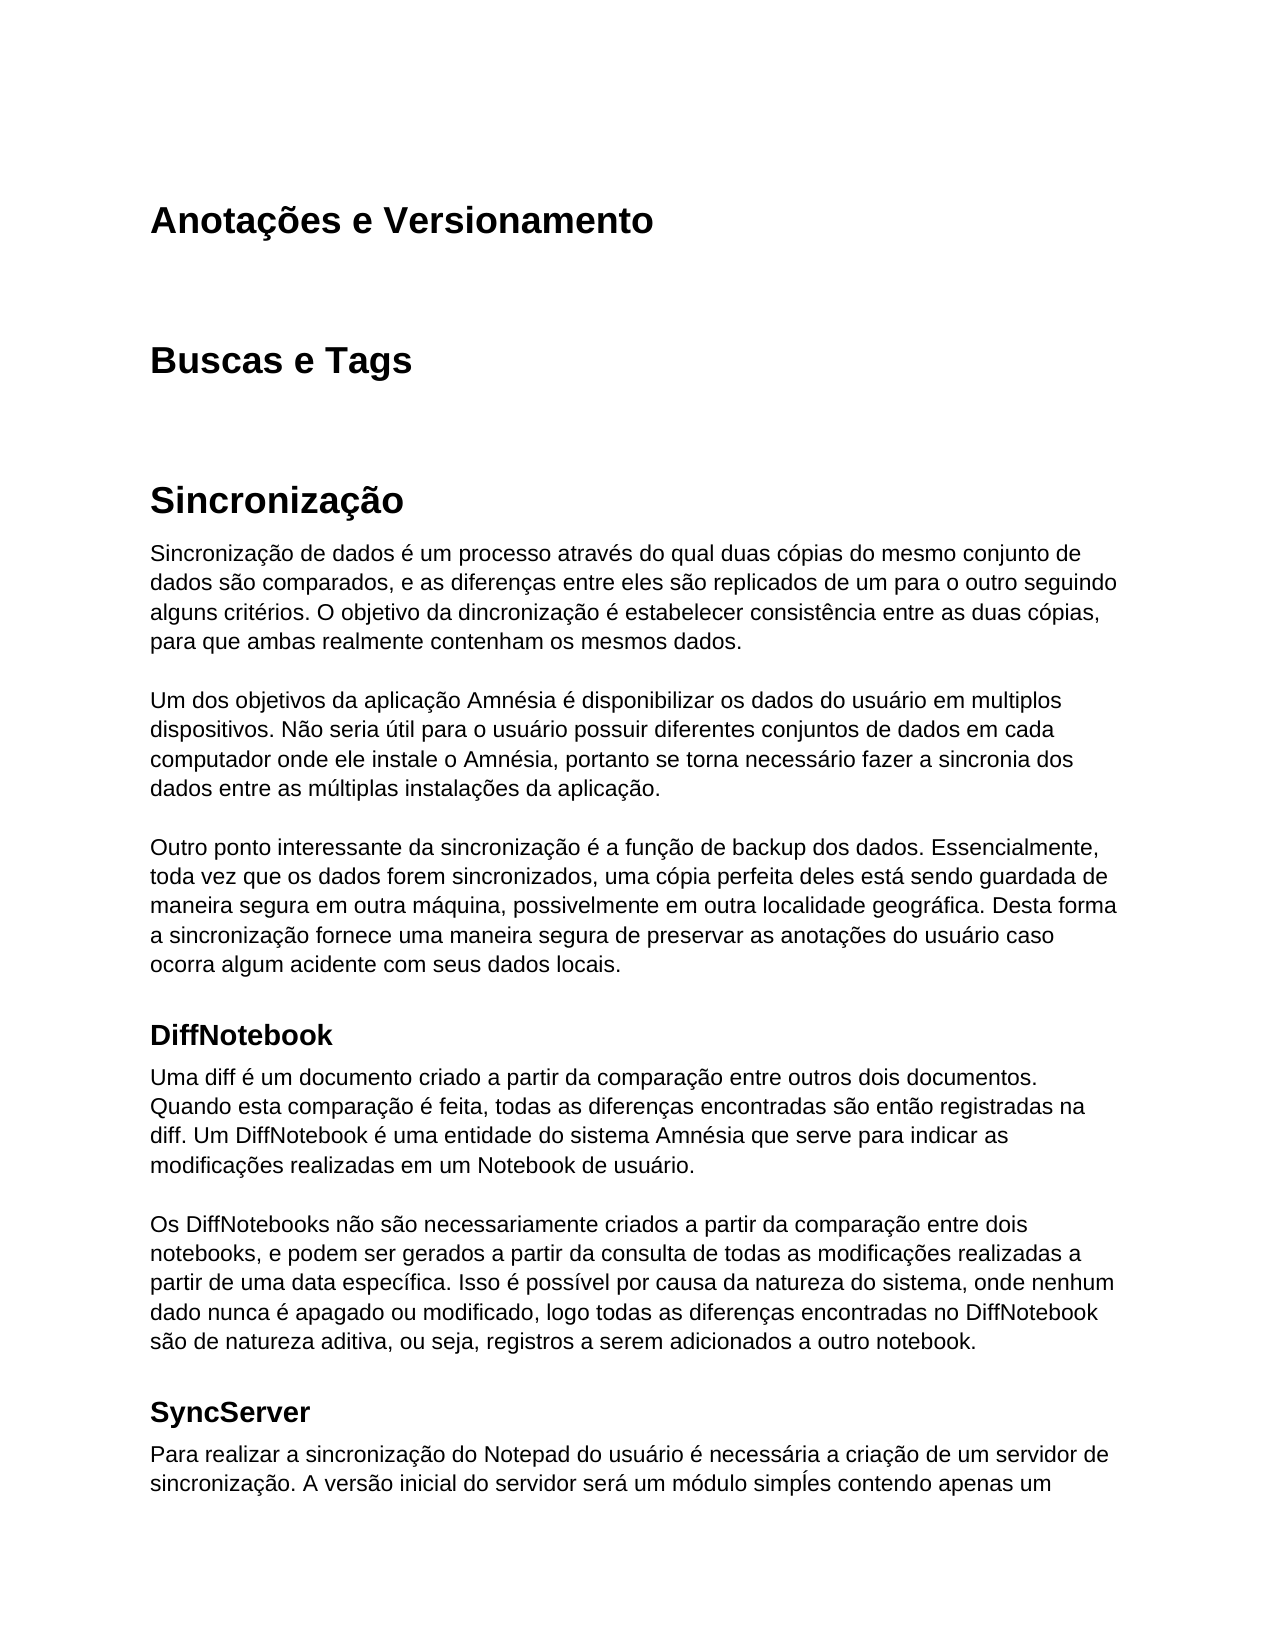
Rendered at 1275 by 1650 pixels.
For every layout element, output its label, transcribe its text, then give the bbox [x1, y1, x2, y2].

text Para realizar a sincronização do Notepad do usuário é necessária a criação de um servidor de sincronização. A versão inicial do servidor será um módulo simpĺes contendo apenas um [150, 1441, 1125, 1496]
subtitle DiffNotebook [150, 1019, 1125, 1051]
subtitle Sincronização [150, 480, 1125, 522]
text Os DiffNotebooks não são necessariamente criados a partir da comparação entre dois notebooks, e podem ser gerados a partir da consulta de todas as modificações realizadas a partir de uma data específica. Isso é possível por causa da natureza do sistema, onde nenhum dado nunca é apagado ou modificado, logo todas as diferenças encontradas no DiffNotebook são de natureza aditiva, ou seja, registros a serem adicionados a outro notebook. [150, 1211, 1125, 1354]
subtitle SyncServer [150, 1396, 1125, 1428]
subtitle Buscas e Tags [150, 340, 1125, 382]
text Sincronização de dados é um processo através do qual duas cópias do mesmo conjunto de dados são comparados, e as diferenças entre eles são replicados de um para o outro seguindo alguns critérios. O objetivo da dincronização é estabelecer consistência entre as duas cópias, para que ambas realmente contenham os mesmos dados. [150, 541, 1125, 654]
text Outro ponto interessante da sincronização é a função de backup dos dados. Essencialmente, toda vez que os dados forem sincronizados, uma cópia perfeita deles está sendo guardada de maneira segura em outra máquina, possivelmente em outra localidade geográfica. Desta forma a sincronização fornece uma maneira segura de preservar as anotações do usuário caso ocorra algum acidente com seus dados locais. [150, 834, 1125, 977]
text Um dos objetivos da aplicação Amnésia é disponibilizar os dados do usuário em multiplos dispositivos. Não seria útil para o usuário possuir diferentes conjuntos de dados em cada computador onde ele instale o Amnésia, portanto se torna necessário fazer a sincronia dos dados entre as múltiplas instalações da aplicação. [150, 687, 1125, 801]
text Uma diff é um documento criado a partir da comparação entre outros dois documentos. Quando esta comparação é feita, todas as diferenças encontradas são então registradas na diff. Um DiffNotebook é uma entidade do sistema Amnésia que serve para indicar as modificações realizadas em um Notebook de usuário. [150, 1064, 1125, 1178]
subtitle Anotações e Versionamento [150, 200, 1125, 242]
